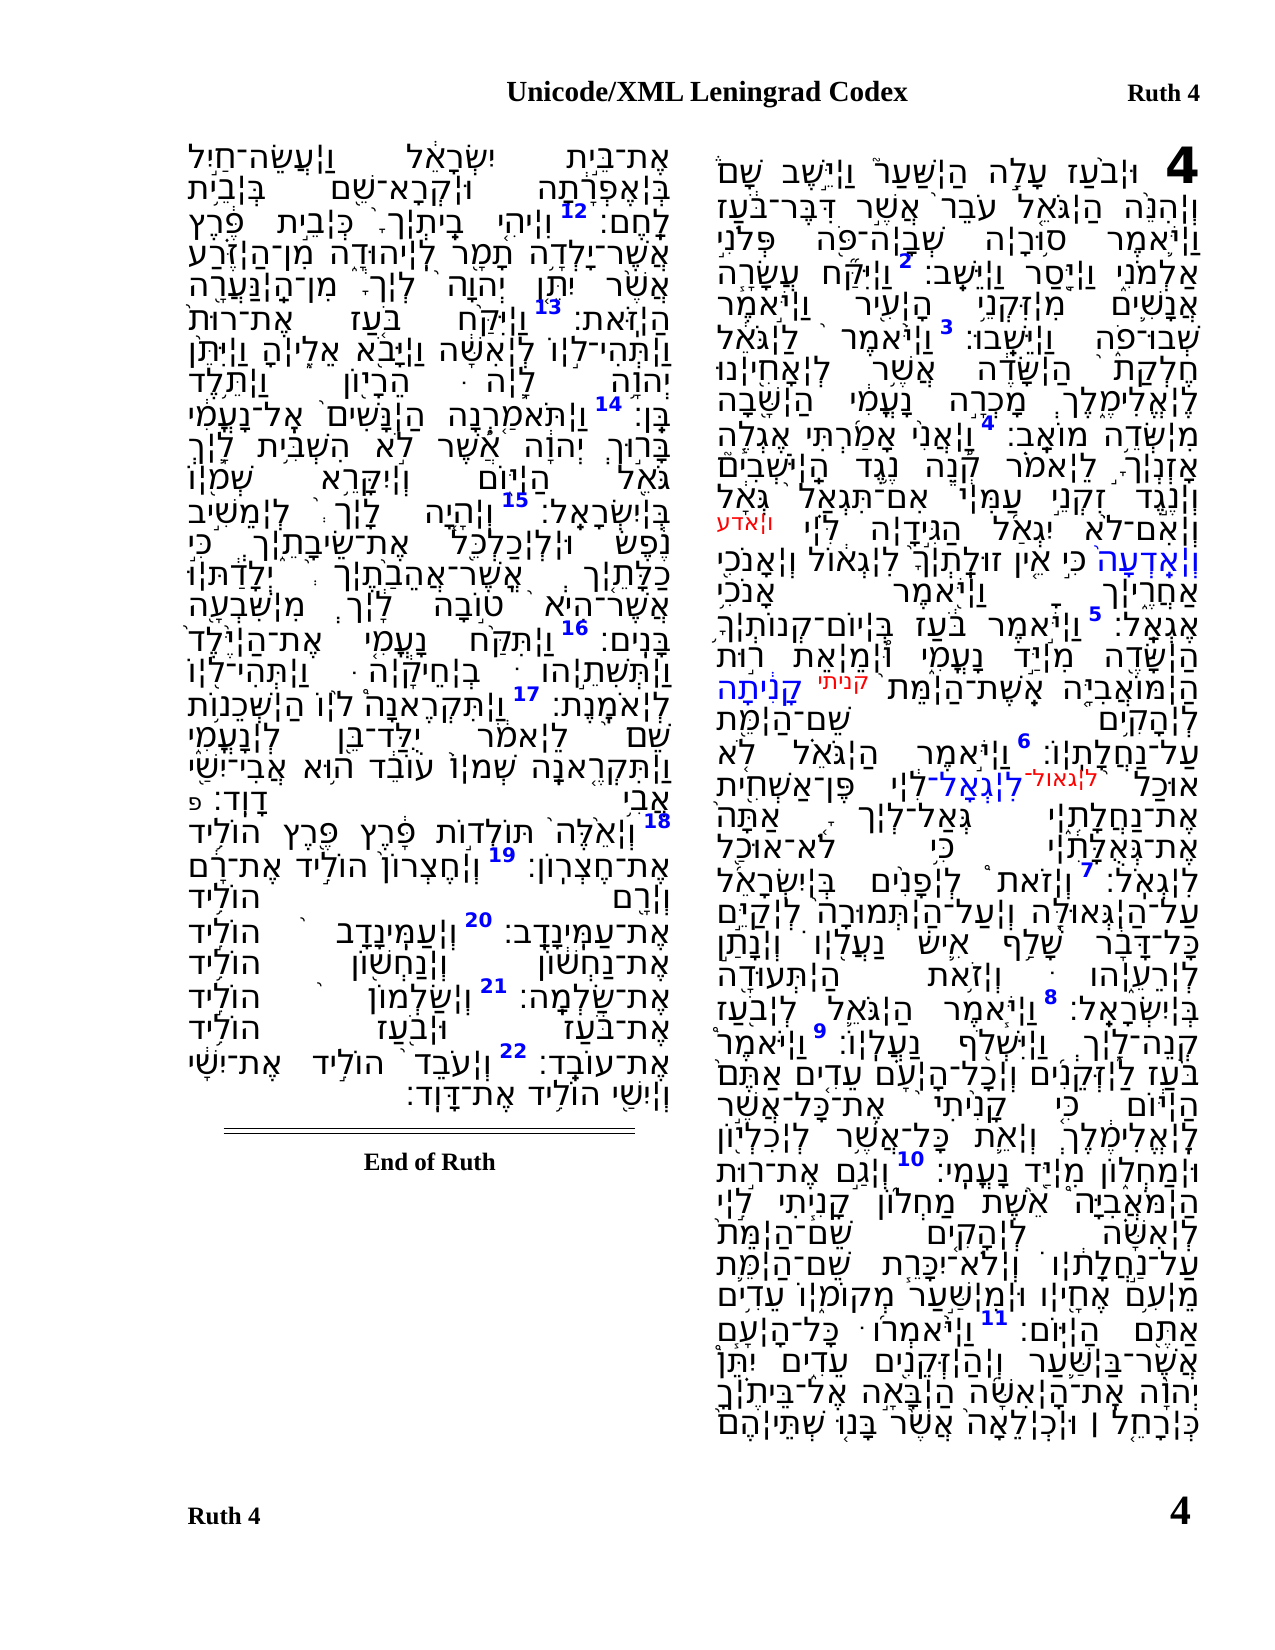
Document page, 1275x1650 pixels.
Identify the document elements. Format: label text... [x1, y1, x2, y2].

text 4 וּ¦בֹ֨עַז עָלָ֣ה הַ¦שַּׁעַר֮ וַ¦יֵּ֣שֶׁב שָׁם֒ וְ¦הִנֵּ֨ה הַ¦גֹּאֵ֤ל עֹבֵר֙ אֲשֶׁ֣ר דִּבֶּר־בֹּ֔עַז וַ¦יֹּ֛אמֶר ס֥וּרָ¦ה שְׁבָ¦ה־פֹּ֖ה פְּלֹנִ֣י אַלְמֹנִ֑י וַ¦יָּ֖סַר וַ¦יֵּשֵֽׁב׃ 2 וַ¦יִּקַּ֞ח עֲשָׂרָ֧ה אֲנָשִׁ֛ים מִ¦זִּקְנֵ֥י הָ¦עִ֖יר וַ¦יֹּ֣אמֶר שְׁבוּ־פֹ֑ה וַ¦יֵּשֵֽׁבוּ׃ 3 וַ¦יֹּ֙אמֶר֙ לַ¦גֹּאֵ֔ל חֶלְקַת֙ הַ¦שָּׂדֶ֔ה אֲשֶׁ֥ר לְ¦אָחִ֖י¦נוּ לֶ¦אֱלִימֶ֑לֶךְ מָכְרָ֣ה נָעֳמִ֔י הַ¦שָּׁ֖בָה מִ¦שְּׂדֵ֥ה מוֹאָֽב׃ 4 וַ¦אֲנִ֨י אָמַ֜רְתִּי אֶגְלֶ֧ה אָזְנְ¦ךָ֣ לֵ¦אמֹ֗ר קְ֠נֵה נֶ֥גֶד הַֽ¦יֹּשְׁבִים֮ וְ¦נֶ֣גֶד זִקְנֵ֣י עַמִּ¦י֒ אִם־תִּגְאַל֙ גְּאָ֔ל וְ¦אִם־לֹ֨א יִגְאַ֜ל הַגִּ֣ידָ¦ה לִּ֗¦י ו¦אדע וְ¦אֵֽדְעָה֙ כִּ֣י אֵ֤ין זוּלָֽתְ¦ךָ֙ לִ¦גְא֔וֹל וְ¦אָנֹכִ֖י אַחֲרֶ֑י¦ךָ וַ¦יֹּ֖אמֶר אָנֹכִ֥י אֶגְאָֽל׃ 5 וַ¦יֹּ֣אמֶר בֹּ֔עַז בְּ¦יוֹם־קְנוֹתְ¦ךָ֥ הַ¦שָּׂדֶ֖ה מִ¦יַּ֣ד נָעֳמִ֑י וּ֠¦מֵ¦אֵת ר֣וּת הַ¦מּוֹאֲבִיָּ֤ה אֵֽשֶׁת־הַ¦מֵּת֙ קניתי קָנִ֔יתָה לְ¦הָקִ֥ים שֵׁם־הַ¦מֵּ֖ת עַל־נַחֲלָתֽ¦וֹ׃ 6 וַ¦יֹּ֣אמֶר הַ¦גֹּאֵ֗ל לֹ֤א אוּכַל֙ ל¦גאול־לִ¦גְאָל־לִ֔¦י פֶּן־אַשְׁחִ֖ית אֶת־נַחֲלָתִ֑¦י גְּאַל־לְ¦ךָ֤ אַתָּה֙ אֶת־גְּאֻלָּתִ֔¦י כִּ֥י לֹא־אוּכַ֖ל לִ¦גְאֹֽל׃ 7 וְ¦זֹאת֩ לְ¦פָנִ֨ים בְּ¦יִשְׂרָאֵ֜ל עַל־הַ¦גְּאוּלָּ֤ה וְ¦עַל־הַ¦תְּמוּרָה֙ לְ¦קַיֵּ֣ם כָּל־דָּבָ֔ר שָׁלַ֥ף אִ֛ישׁ נַעֲל֖¦וֹ וְ¦נָתַ֣ן לְ¦רֵעֵ֑¦הוּ וְ¦זֹ֥את הַ¦תְּעוּדָ֖ה בְּ¦יִשְׂרָאֵֽל׃ 8 וַ¦יֹּ֧אמֶר הַ¦גֹּאֵ֛ל לְ¦בֹ֖עַז קְנֵה־לָ֑¦ךְ וַ¦יִּשְׁלֹ֖ף נַעֲלֽ¦וֹ׃ 9 וַ¦יֹּאמֶר֩ בֹּ֨עַז לַ¦זְּקֵנִ֜ים וְ¦כָל־הָ¦עָ֗ם עֵדִ֤ים אַתֶּם֙ הַ¦יּ֔וֹם כִּ֤י קָנִ֙יתִי֙ אֶת־כָּל־אֲשֶׁ֣ר לֶֽ¦אֱלִימֶ֔לֶךְ וְ¦אֵ֛ת כָּל־אֲשֶׁ֥ר לְ¦כִלְי֖וֹן וּ¦מַחְל֑וֹן מִ¦יַּ֖ד נָעֳמִֽי׃ 10 וְ¦גַ֣ם אֶת־ר֣וּת הַ¦מֹּאֲבִיָּה֩ אֵ֨שֶׁת מַחְל֜וֹן קָנִ֧יתִי לִ֣¦י לְ¦אִשָּׁ֗ה לְ¦הָקִ֤ים שֵׁם־הַ¦מֵּת֙ עַל־נַ֣חֲלָת֔¦וֹ וְ¦לֹא־יִכָּרֵ֧ת שֵׁם־הַ¦מֵּ֛ת מֵ¦עִ֥ם אֶחָ֖י¦ו וּ¦מִ¦שַּׁ֣עַר מְקוֹמ֑¦וֹ עֵדִ֥ים אַתֶּ֖ם הַ¦יּֽוֹם׃ 11 וַ¦יֹּ֨אמְר֜וּ כָּל־הָ¦עָ֧ם אֲשֶׁר־בַּ¦שַּׁ֛עַר וְ¦הַ¦זְּקֵנִ֖ים עֵדִ֑ים יִתֵּן֩ יְהוָ֨ה אֶֽת־הָ¦אִשָּׁ֜ה הַ¦בָּאָ֣ה אֶל־בֵּיתֶ֗¦ךָ כְּ¦רָחֵ֤ל ׀ וּ¦כְ¦לֵאָה֙ אֲשֶׁ֨ר בָּנ֤וּ שְׁתֵּי¦הֶם֙ אֶת־בֵּ֣ית יִשְׂרָאֵ֔ל וַ¦עֲשֵׂה־חַ֣יִל בְּ¦אֶפְרָ֔תָה וּ¦קְרָא־שֵׁ֖ם בְּ¦בֵ֥ית לָֽחֶם׃ 12 וִ¦יהִ֤י בֵֽיתְ¦ךָ֙ כְּ¦בֵ֣ית פֶּ֔רֶץ אֲשֶׁר־יָלְדָ֥ה תָמָ֖ר לִֽ¦יהוּדָ֑ה מִן־הַ¦זֶּ֗רַע אֲשֶׁ֨ר יִתֵּ֤ן יְהוָה֙ לְ¦ךָ֔ מִן־הַֽ¦נַּעֲרָ֖ה הַ¦זֹּֽאת׃ 13 וַ¦יִּקַּ֨ח בֹּ֤עַז אֶת־רוּת֙ וַ¦תְּהִי־ל֣¦וֹ לְ¦אִשָּׁ֔ה וַ¦יָּבֹ֖א אֵלֶ֑י¦הָ וַ¦יִּתֵּ֨ן יְהוָ֥ה לָ֛¦הּ הֵרָי֖וֹן וַ¦תֵּ֥לֶד בֵּֽן׃ 14 וַ¦תֹּאמַ֤רְנָה הַ¦נָּשִׁים֙ אֶֽל־נָעֳמִ֔י בָּר֣וּךְ יְהוָ֔ה אֲ֠שֶׁר לֹ֣א הִשְׁבִּ֥ית לָ֛¦ךְ גֹּאֵ֖ל הַ¦יּ֑וֹם וְ¦יִקָּרֵ֥א שְׁמ֖¦וֹ בְּ¦יִשְׂרָאֵֽל׃ 15 וְ¦הָ֤יָה לָ¦ךְ֙ לְ¦מֵשִׁ֣יב נֶ֔פֶשׁ וּ¦לְ¦כַלְכֵּ֖ל אֶת־שֵׂיבָתֵ֑¦ךְ כִּ֣י כַלָּתֵ֤¦ךְ אֲ‍ֽשֶׁר־אֲהֵבַ֙תֶ¦ךְ֙ יְלָדַ֔תּ¦וּ אֲשֶׁר־הִיא֙ ט֣וֹבָה לָ֔¦ךְ מִ¦שִּׁבְעָ֖ה בָּנִֽים׃ 16 וַ¦תִּקַּ֨ח נָעֳמִ֤י אֶת־הַ¦יֶּ֙לֶד֙ וַ¦תְּשִׁתֵ֣¦הוּ בְ¦חֵיקָ֔¦הּ וַ¦תְּהִי־ל֖¦וֹ לְ¦אֹמֶֽנֶת׃ 17 וַ¦תִּקְרֶאנָה֩ ל֨¦וֹ הַ¦שְּׁכֵנ֥וֹת שֵׁם֙ לֵ¦אמֹ֔ר יֻלַּד־בֵּ֖ן לְ¦נָעֳמִ֑י וַ¦תִּקְרֶ֤אנָֽה שְׁמ¦וֹ֙ עוֹבֵ֔ד ה֥וּא אֲבִי־יִשַׁ֖י אֲבִ֥י דָוִֽד׃ פ 18 וְ¦אֵ֙לֶּה֙ תּוֹלְד֣וֹת פָּ֔רֶץ פֶּ֖רֶץ הוֹלִ֥יד אֶת־חֶצְרֽוֹן׃ 19 וְ¦חֶצְרוֹן֙ הוֹלִ֣יד אֶת־רָ֔ם וְ¦רָ֖ם הוֹלִ֥יד אֶת־עַמִּֽינָדָֽב׃ 20 וְ¦עַמִּֽינָדָב֙ הוֹלִ֣יד אֶת־נַחְשׁ֔וֹן וְ¦נַחְשׁ֖וֹן הוֹלִ֥יד אֶת־שַׂלְמָֽה׃ 21 וְ¦שַׂלְמוֹן֙ הוֹלִ֣יד אֶת־בֹּ֔עַז וּ¦בֹ֖עַז הוֹלִ֥יד אֶת־עוֹבֵֽד׃ 22 וְ¦עֹבֵד֙ הוֹלִ֣יד אֶת־יִשָׁ֔י וְ¦יִשַׁ֖י הוֹלִ֥יד אֶת־דָּוִֽד׃ [187, 137, 671, 1113]
text 4 וּ¦בֹ֨עַז עָלָ֣ה הַ¦שַּׁעַר֮ וַ¦יֵּ֣שֶׁב שָׁם֒ וְ¦הִנֵּ֨ה הַ¦גֹּאֵ֤ל עֹבֵר֙ אֲשֶׁ֣ר דִּבֶּר־בֹּ֔עַז וַ¦יֹּ֛אמֶר ס֥וּרָ¦ה שְׁבָ¦ה־פֹּ֖ה פְּלֹנִ֣י אַלְמֹנִ֑י וַ¦יָּ֖סַר וַ¦יֵּשֵֽׁב׃ 2 וַ¦יִּקַּ֞ח עֲשָׂרָ֧ה אֲנָשִׁ֛ים מִ¦זִּקְנֵ֥י הָ¦עִ֖יר וַ¦יֹּ֣אמֶר שְׁבוּ־פֹ֑ה וַ¦יֵּשֵֽׁבוּ׃ 3 וַ¦יֹּ֙אמֶר֙ לַ¦גֹּאֵ֔ל חֶלְקַת֙ הַ¦שָּׂדֶ֔ה אֲשֶׁ֥ר לְ¦אָחִ֖י¦נוּ לֶ¦אֱלִימֶ֑לֶךְ מָכְרָ֣ה נָעֳמִ֔י הַ¦שָּׁ֖בָה מִ¦שְּׂדֵ֥ה מוֹאָֽב׃ 4 וַ¦אֲנִ֨י אָמַ֜רְתִּי אֶגְלֶ֧ה אָזְנְ¦ךָ֣ לֵ¦אמֹ֗ר קְ֠נֵה נֶ֥גֶד הַֽ¦יֹּשְׁבִים֮ וְ¦נֶ֣גֶד זִקְנֵ֣י עַמִּ¦י֒ אִם־תִּגְאַל֙ גְּאָ֔ל וְ¦אִם־לֹ֨א יִגְאַ֜ל הַגִּ֣ידָ¦ה לִּ֗¦י ו¦אדע וְ¦אֵֽדְעָה֙ כִּ֣י אֵ֤ין זוּלָֽתְ¦ךָ֙ לִ¦גְא֔וֹל וְ¦אָנֹכִ֖י אַחֲרֶ֑י¦ךָ וַ¦יֹּ֖אמֶר אָנֹכִ֥י אֶגְאָֽל׃ 5 וַ¦יֹּ֣אמֶר בֹּ֔עַז בְּ¦יוֹם־קְנוֹתְ¦ךָ֥ הַ¦שָּׂדֶ֖ה מִ¦יַּ֣ד נָעֳמִ֑י וּ֠¦מֵ¦אֵת ר֣וּת הַ¦מּוֹאֲבִיָּ֤ה אֵֽשֶׁת־הַ¦מֵּת֙ קניתי קָנִ֔יתָה לְ¦הָקִ֥ים שֵׁם־הַ¦מֵּ֖ת עַל־נַחֲלָתֽ¦וֹ׃ 6 וַ¦יֹּ֣אמֶר הַ¦גֹּאֵ֗ל לֹ֤א אוּכַל֙ ל¦גאול־לִ¦גְאָל־לִ֔¦י פֶּן־אַשְׁחִ֖ית אֶת־נַחֲלָתִ֑¦י גְּאַל־לְ¦ךָ֤ אַתָּה֙ אֶת־גְּאֻלָּתִ֔¦י כִּ֥י לֹא־אוּכַ֖ל לִ¦גְאֹֽל׃ 7 וְ¦זֹאת֩ לְ¦פָנִ֨ים בְּ¦יִשְׂרָאֵ֜ל עַל־הַ¦גְּאוּלָּ֤ה וְ¦עַל־הַ¦תְּמוּרָה֙ לְ¦קַיֵּ֣ם כָּל־דָּבָ֔ר שָׁלַ֥ף אִ֛ישׁ נַעֲל֖¦וֹ וְ¦נָתַ֣ן לְ¦רֵעֵ֑¦הוּ וְ¦זֹ֥את הַ¦תְּעוּדָ֖ה בְּ¦יִשְׂרָאֵֽל׃ 8 וַ¦יֹּ֧אמֶר הַ¦גֹּאֵ֛ל לְ¦בֹ֖עַז קְנֵה־לָ֑¦ךְ וַ¦יִּשְׁלֹ֖ף נַעֲלֽ¦וֹ׃ 9 וַ¦יֹּאמֶר֩ בֹּ֨עַז לַ¦זְּקֵנִ֜ים וְ¦כָל־הָ¦עָ֗ם עֵדִ֤ים אַתֶּם֙ הַ¦יּ֔וֹם כִּ֤י קָנִ֙יתִי֙ אֶת־כָּל־אֲשֶׁ֣ר לֶֽ¦אֱלִימֶ֔לֶךְ וְ¦אֵ֛ת כָּל־אֲשֶׁ֥ר לְ¦כִלְי֖וֹן וּ¦מַחְל֑וֹן מִ¦יַּ֖ד נָעֳמִֽי׃ 10 וְ¦גַ֣ם אֶת־ר֣וּת הַ¦מֹּאֲבִיָּה֩ אֵ֨שֶׁת מַחְל֜וֹן קָנִ֧יתִי לִ֣¦י לְ¦אִשָּׁ֗ה לְ¦הָקִ֤ים שֵׁם־הַ¦מֵּת֙ עַל־נַ֣חֲלָת֔¦וֹ וְ¦לֹא־יִכָּרֵ֧ת שֵׁם־הַ¦מֵּ֛ת מֵ¦עִ֥ם אֶחָ֖י¦ו וּ¦מִ¦שַּׁ֣עַר מְקוֹמ֑¦וֹ עֵדִ֥ים אַתֶּ֖ם הַ¦יּֽוֹם׃ 11 וַ¦יֹּ֨אמְר֜וּ כָּל־הָ¦עָ֧ם אֲשֶׁר־בַּ¦שַּׁ֛עַר וְ¦הַ¦זְּקֵנִ֖ים עֵדִ֑ים יִתֵּן֩ יְהוָ֨ה אֶֽת־הָ¦אִשָּׁ֜ה הַ¦בָּאָ֣ה אֶל־בֵּיתֶ֗¦ךָ כְּ¦רָחֵ֤ל ׀ וּ¦כְ¦לֵאָה֙ אֲשֶׁ֨ר בָּנ֤וּ שְׁתֵּי¦הֶם֙ אֶת־בֵּ֣ית יִשְׂרָאֵ֔ל וַ¦עֲשֵׂה־חַ֣יִל בְּ¦אֶפְרָ֔תָה וּ¦קְרָא־שֵׁ֖ם בְּ¦בֵ֥ית לָֽחֶם׃ 12 וִ¦יהִ֤י בֵֽיתְ¦ךָ֙ כְּ¦בֵ֣ית פֶּ֔רֶץ אֲשֶׁר־יָלְדָ֥ה תָמָ֖ר לִֽ¦יהוּדָ֑ה מִן־הַ¦זֶּ֗רַע אֲשֶׁ֨ר יִתֵּ֤ן יְהוָה֙ לְ¦ךָ֔ מִן־הַֽ¦נַּעֲרָ֖ה הַ¦זֹּֽאת׃ 13 וַ¦יִּקַּ֨ח בֹּ֤עַז אֶת־רוּת֙ וַ¦תְּהִי־ל֣¦וֹ לְ¦אִשָּׁ֔ה וַ¦יָּבֹ֖א אֵלֶ֑י¦הָ וַ¦יִּתֵּ֨ן יְהוָ֥ה לָ֛¦הּ הֵרָי֖וֹן וַ¦תֵּ֥לֶד בֵּֽן׃ 14 וַ¦תֹּאמַ֤רְנָה הַ¦נָּשִׁים֙ אֶֽל־נָעֳמִ֔י בָּר֣וּךְ יְהוָ֔ה אֲ֠שֶׁר לֹ֣א הִשְׁבִּ֥ית לָ֛¦ךְ גֹּאֵ֖ל הַ¦יּ֑וֹם וְ¦יִקָּרֵ֥א שְׁמ֖¦וֹ בְּ¦יִשְׂרָאֵֽל׃ 15 וְ¦הָ֤יָה לָ¦ךְ֙ לְ¦מֵשִׁ֣יב נֶ֔פֶשׁ וּ¦לְ¦כַלְכֵּ֖ל אֶת־שֵׂיבָתֵ֑¦ךְ כִּ֣י כַלָּתֵ֤¦ךְ אֲ‍ֽשֶׁר־אֲהֵבַ֙תֶ¦ךְ֙ יְלָדַ֔תּ¦וּ אֲשֶׁר־הִיא֙ ט֣וֹבָה לָ֔¦ךְ מִ¦שִּׁבְעָ֖ה בָּנִֽים׃ 16 וַ¦תִּקַּ֨ח נָעֳמִ֤י אֶת־הַ¦יֶּ֙לֶד֙ וַ¦תְּשִׁתֵ֣¦הוּ בְ¦חֵיקָ֔¦הּ וַ¦תְּהִי־ל֖¦וֹ לְ¦אֹמֶֽנֶת׃ 17 וַ¦תִּקְרֶאנָה֩ ל֨¦וֹ הַ¦שְּׁכֵנ֥וֹת שֵׁם֙ לֵ¦אמֹ֔ר יֻלַּד־בֵּ֖ן לְ¦נָעֳמִ֑י וַ¦תִּקְרֶ֤אנָֽה שְׁמ¦וֹ֙ עוֹבֵ֔ד ה֥וּא אֲבִי־יִשַׁ֖י אֲבִ֥י דָוִֽד׃ פ 18 וְ¦אֵ֙לֶּה֙ תּוֹלְד֣וֹת פָּ֔רֶץ פֶּ֖רֶץ הוֹלִ֥יד אֶת־חֶצְרֽוֹן׃ 19 וְ¦חֶצְרוֹן֙ הוֹלִ֣יד אֶת־רָ֔ם וְ¦רָ֖ם הוֹלִ֥יד אֶת־עַמִּֽינָדָֽב׃ 20 וְ¦עַמִּֽינָדָב֙ הוֹלִ֣יד אֶת־נַחְשׁ֔וֹן וְ¦נַחְשׁ֖וֹן הוֹלִ֥יד אֶת־שַׂלְמָֽה׃ 21 וְ¦שַׂלְמוֹן֙ הוֹלִ֣יד אֶת־בֹּ֔עַז וּ¦בֹ֖עַז הוֹלִ֥יד אֶת־עוֹבֵֽד׃ 22 וְ¦עֹבֵד֙ הוֹלִ֣יד אֶת־יִשָׁ֔י וְ¦יִשַׁ֖י הוֹלִ֥יד אֶת־דָּוִֽד׃ [716, 137, 1200, 1442]
text [223, 1129, 635, 1133]
text End of Ruth [223, 1134, 635, 1191]
